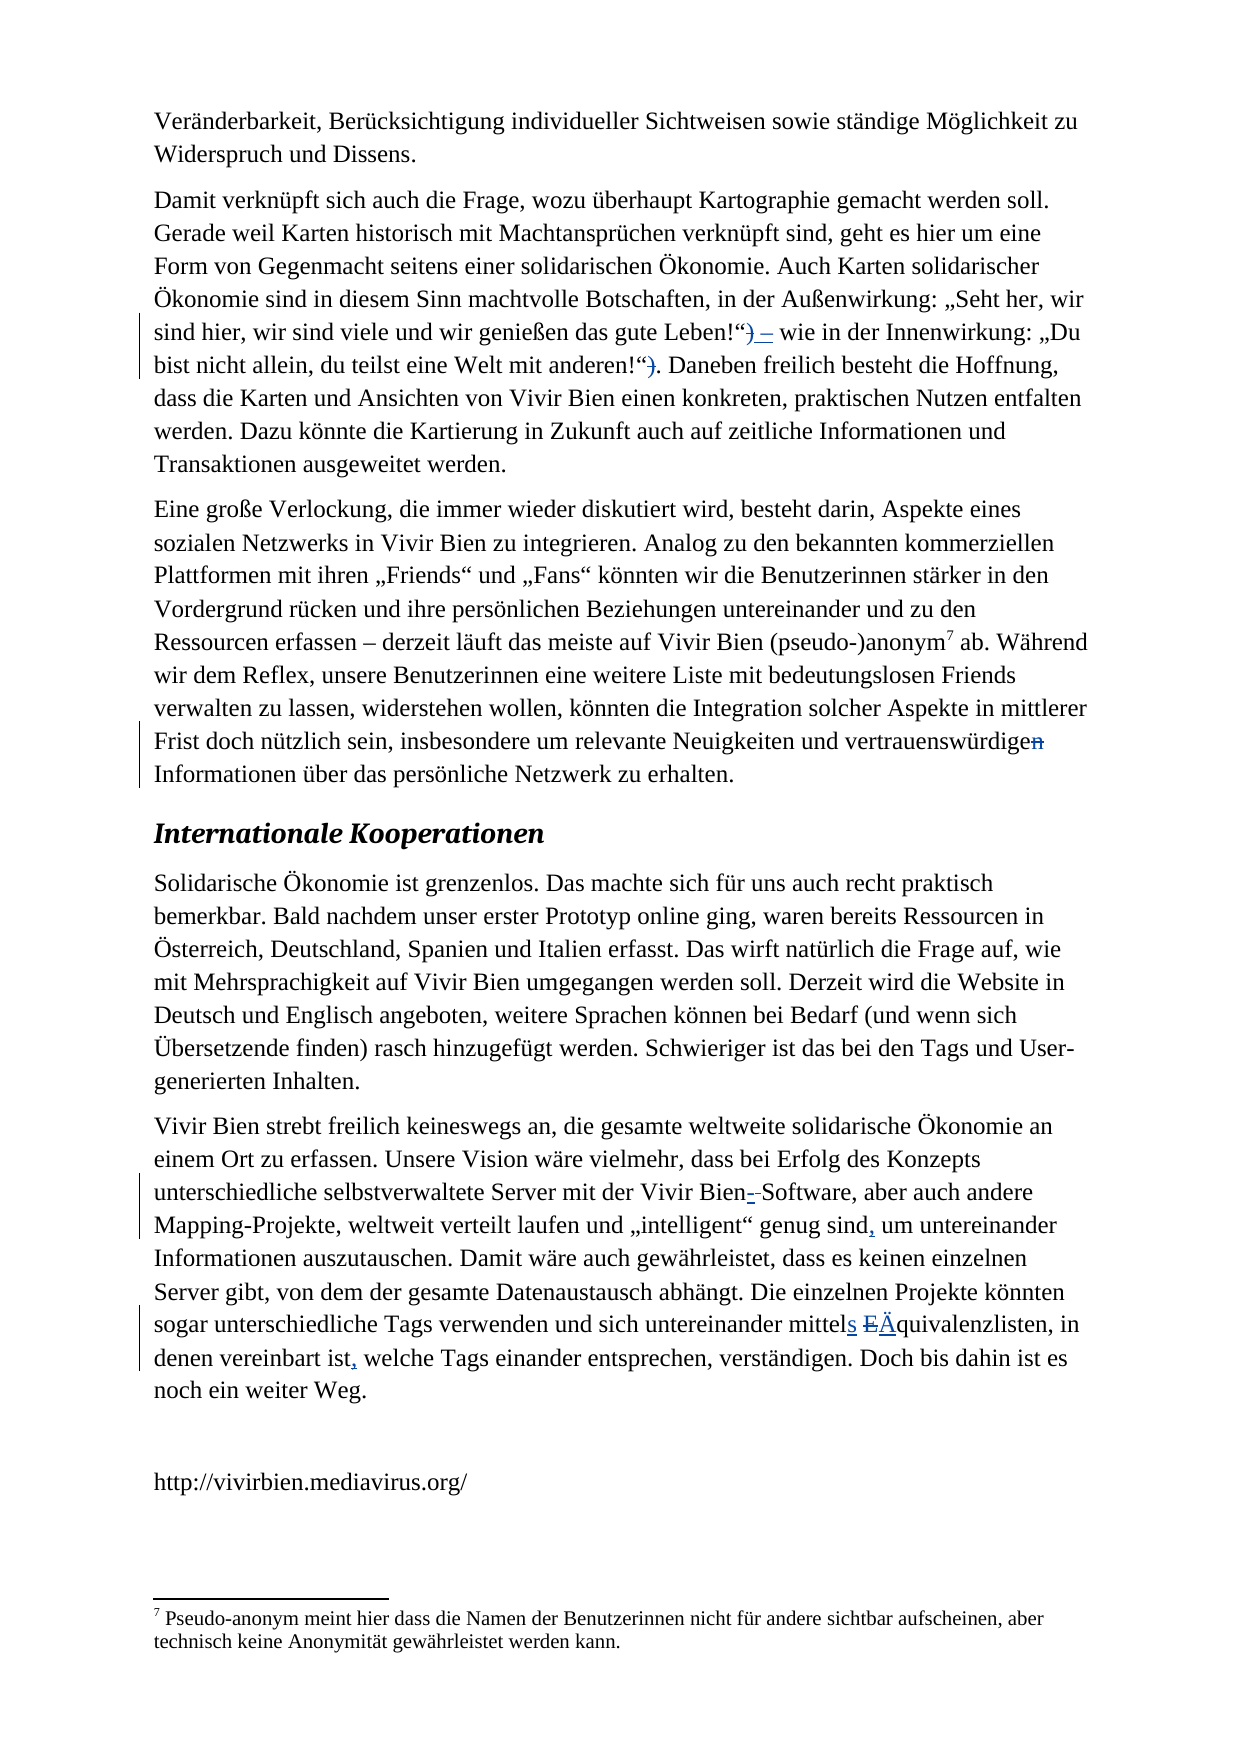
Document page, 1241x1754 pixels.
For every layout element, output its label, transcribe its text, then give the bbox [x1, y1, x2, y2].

text Veränderbarkeit, Berücksichtigung individueller Sichtweisen sowie ständige Möglichkeit zu Widerspruch und Dissens. [153, 106, 1092, 168]
text Solidarische Ökonomie ist grenzenlos. Das machte sich für uns auch recht praktisch bemerkbar. Bald nachdem unser erster Prototyp online ging, waren bereits Ressourcen in Österreich, Deutschland, Spanien und Italien erfasst. Das wirft natürlich die Frage auf, wie mit Mehrsprachigkeit auf Vivir Bien umgegangen werden soll. Derzeit wird die Website in Deutsch und Englisch angeboten, weitere Sprachen können bei Bedarf (und wenn sich Übersetzende finden) rasch hinzugefügt werden. Schwieriger ist das bei den Tags und User-generierten Inhalten. [153, 868, 1092, 1095]
text Eine große Verlockung, die immer wieder diskutiert wird, besteht darin, Aspekte eines sozialen Netzwerks in Vivir Bien zu integrieren. Analog zu den bekannten kommerziellen Plattformen mit ihren „Friends“ und „Fans“ könnten wir die Benutzerinnen stärker in den Vordergrund rücken und ihre persönlichen Beziehungen untereinander und zu den Ressourcen erfassen – derzeit läuft das meiste auf Vivir Bien (pseudo-)anonym ab. Während wir dem Reflex, unsere Benutzerinnen eine weitere Liste mit bedeutungslosen Friends verwalten zu lassen, widerstehen wollen, könnten die Integration solcher Aspekte in mittlerer Frist doch nützlich sein, insbesondere um relevante Neuigkeiten und vertrauenswürdige Informationen über das persönliche Netzwerk zu erhalten. [153, 494, 1092, 787]
text http://vivirbien.mediavirus.org/ [153, 1467, 1092, 1495]
text Vivir Bien strebt freilich keineswegs an, die gesamte weltweite solidarische Ökonomie an einem Ort zu erfassen. Unsere Vision wäre vielmehr, dass bei Erfolg des Konzepts unterschiedliche selbstverwaltete Server mit der Vivir Bien-Software, aber auch andere Mapping-Projekte, weltweit verteilt laufen und „intelligent“ genug sind, um untereinander Informationen auszutauschen. Damit wäre auch gewährleistet, dass es keinen einzelnen Server gibt, von dem der gesamte Datenaustausch abhängt. Die einzelnen Projekte könnten sogar unterschiedliche Tags verwenden und sich untereinander mittels Äquivalenzlisten, in denen vereinbart ist, welche Tags einander entsprechen, verständigen. Doch bis dahin ist es noch ein weiter Weg. [153, 1111, 1092, 1404]
subtitle Internationale Kooperationen [153, 817, 1092, 850]
text Damit verknüpft sich auch die Frage, wozu überhaupt Kartographie gemacht werden soll. Gerade weil Karten historisch mit Machtansprüchen verknüpft sind, geht es hier um eine Form von Gegenmacht seitens einer solidarischen Ökonomie. Auch Karten solidarischer Ökonomie sind in diesem Sinn machtvolle Botschaften, in der Außenwirkung: „Seht her, wir sind hier, wir sind viele und wir genießen das gute Leben!“ – wie in der Innenwirkung: „Du bist nicht allein, du teilst eine Welt mit anderen!“. Daneben freilich besteht die Hoffnung, dass die Karten und Ansichten von Vivir Bien einen konkreten, praktischen Nutzen entfalten werden. Dazu könnte die Kartierung in Zukunft auch auf zeitliche Informationen und Transaktionen ausgeweitet werden. [153, 185, 1092, 478]
text Pseudo-anonym meint hier dass die Namen der Benutzerinnen nicht für andere sichtbar aufscheinen, aber technisch keine Anonymität gewährleistet werden kann. [153, 1605, 1092, 1653]
